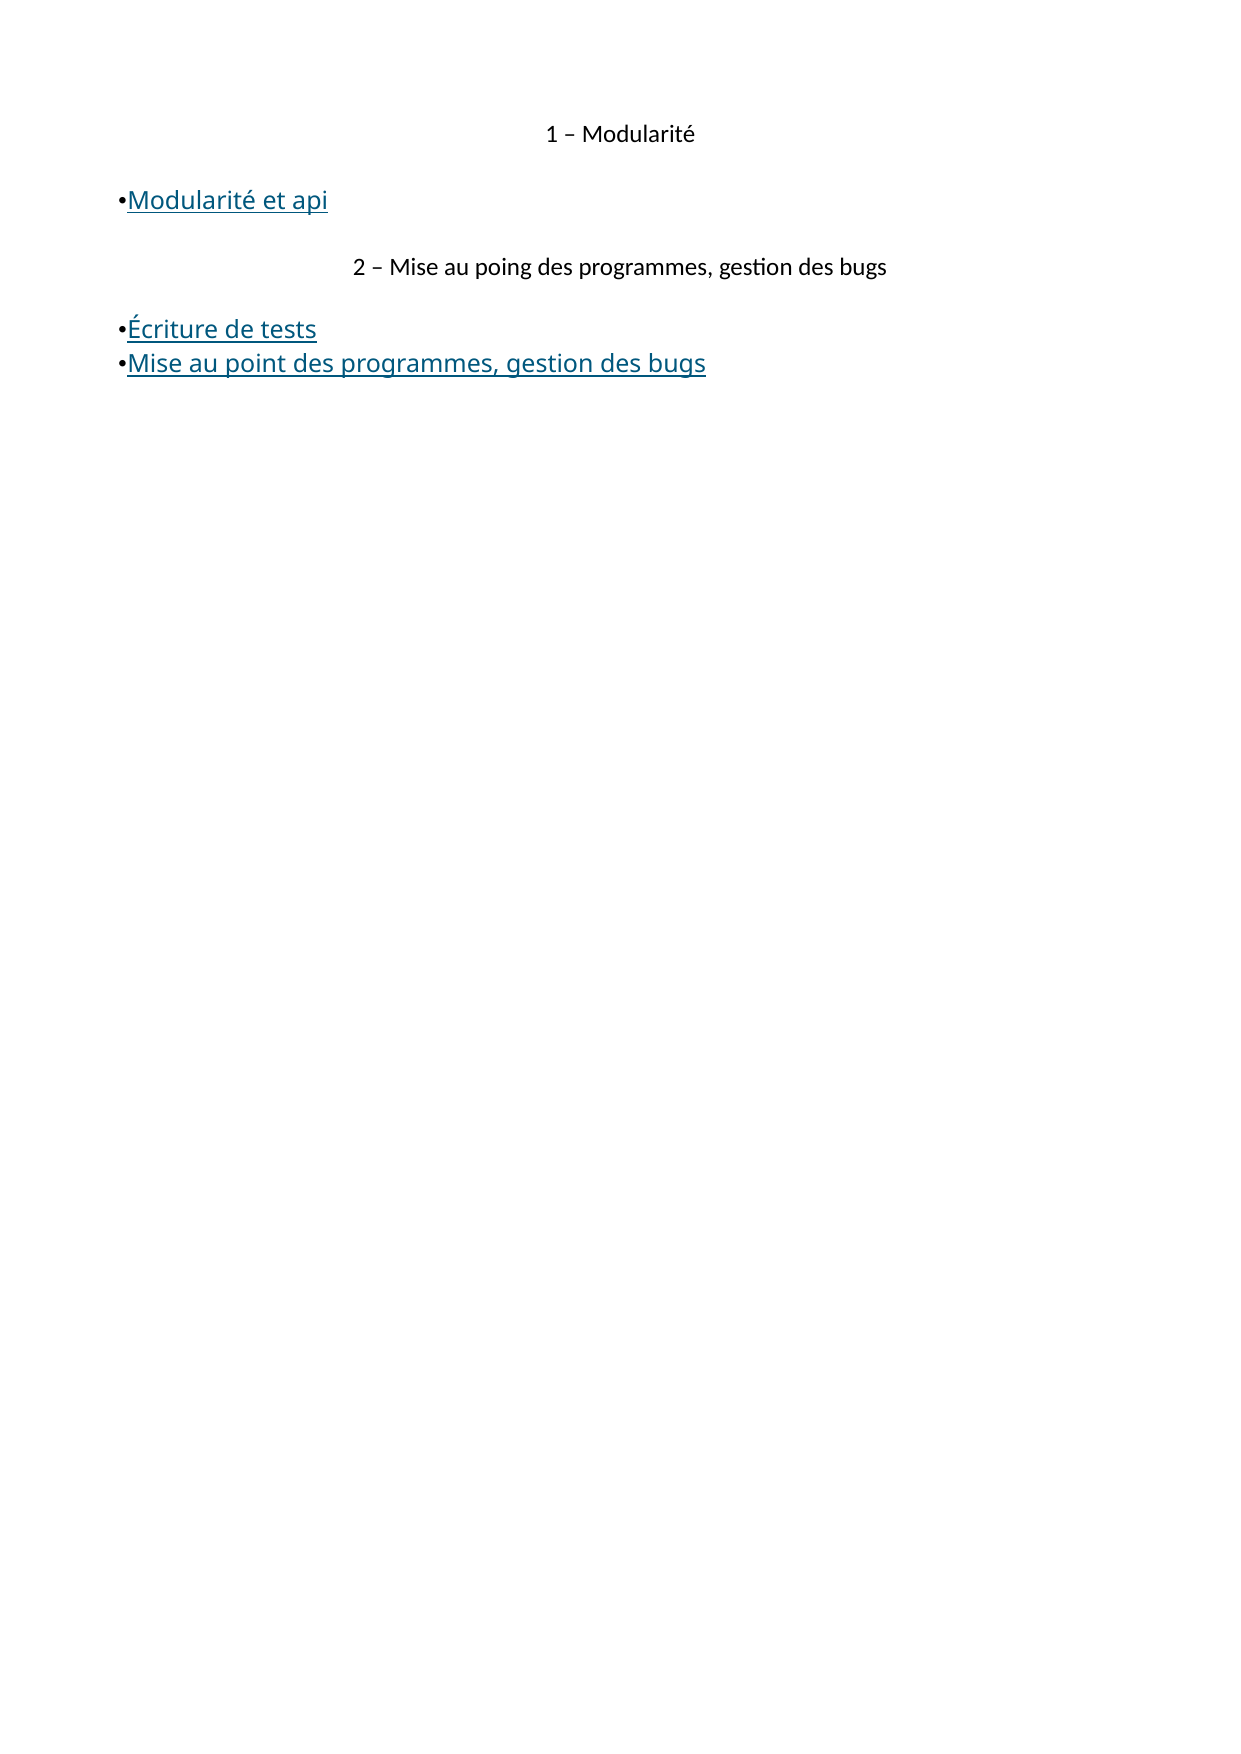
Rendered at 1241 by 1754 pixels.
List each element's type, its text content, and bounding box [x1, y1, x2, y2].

list Modularité et api [118, 183, 1122, 217]
list Écriture de tests [118, 312, 1122, 346]
list Mise au point des programmes, gestion des bugs [118, 346, 1122, 380]
text 2 – Mise au poing des programmes, gestion des bugs [118, 251, 1122, 281]
text 1 – Modularité [118, 118, 1122, 149]
